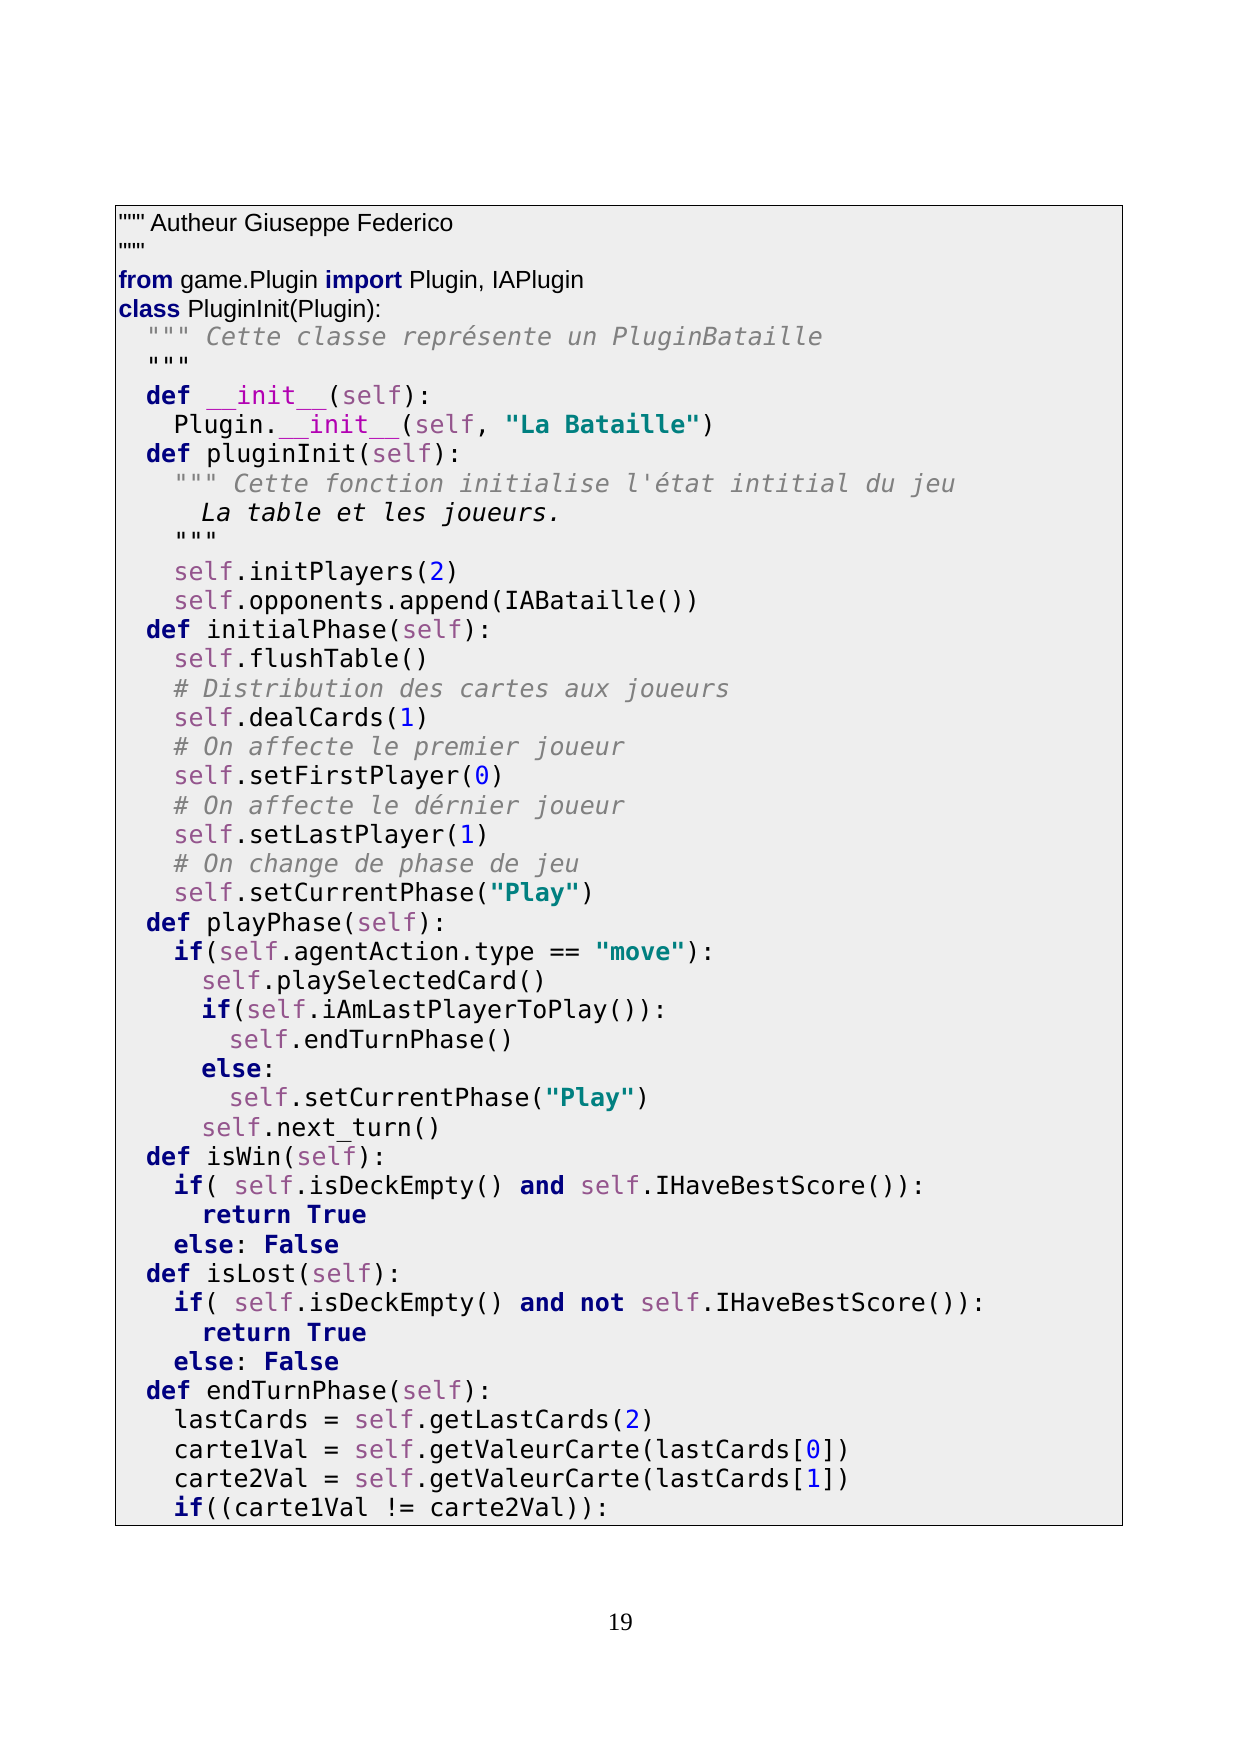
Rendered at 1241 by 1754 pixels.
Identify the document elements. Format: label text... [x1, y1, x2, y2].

text def endTurnPhase(self): [116, 1373, 1122, 1402]
text self.dealCards(1) [116, 700, 1122, 729]
text """ [116, 348, 1122, 378]
text from game.Plugin import Plugin, IAPlugin [116, 262, 1122, 291]
text if( self.isDeckEmpty() and not self.IHaveBestScore()): [116, 1285, 1122, 1314]
text def isWin(self): [116, 1139, 1122, 1168]
text carte2Val = self.getValeurCarte(lastCards[1]) [116, 1461, 1122, 1490]
text self.playSelectedCard() [116, 963, 1122, 992]
text lastCards = self.getLastCards(2) [116, 1402, 1122, 1432]
text else: False [116, 1227, 1122, 1256]
text self.setLastPlayer(1) [116, 817, 1122, 846]
text self.flushTable() [116, 641, 1122, 671]
text self.setCurrentPhase("Play") [116, 1080, 1122, 1109]
text def pluginInit(self): [116, 436, 1122, 466]
text def isLost(self): [116, 1256, 1122, 1285]
text class PluginInit(Plugin): [116, 291, 1122, 319]
text """ [116, 234, 1122, 262]
text self.opponents.append(IABataille()) [116, 583, 1122, 612]
text if(self.agentAction.type == "move"): [116, 934, 1122, 963]
text # On affecte le premier joueur [116, 729, 1122, 758]
text """ Cette fonction initialise l'état intitial du jeu [116, 466, 1122, 495]
text else: False [116, 1344, 1122, 1373]
text else: [116, 1051, 1122, 1080]
text return True [116, 1197, 1122, 1227]
text def playPhase(self): [116, 905, 1122, 934]
text """ Autheur Giuseppe Federico [116, 206, 1122, 234]
text carte1Val = self.getValeurCarte(lastCards[0]) [116, 1432, 1122, 1461]
text # On affecte le dérnier joueur [116, 788, 1122, 817]
text self.next_turn() [116, 1109, 1122, 1139]
text La table et les joueurs. [116, 495, 1122, 524]
text if(self.iAmLastPlayerToPlay()): [116, 992, 1122, 1022]
text if((carte1Val != carte2Val)): [116, 1490, 1122, 1525]
text # On change de phase de jeu [116, 846, 1122, 875]
text if( self.isDeckEmpty() and self.IHaveBestScore()): [116, 1168, 1122, 1197]
text # Distribution des cartes aux joueurs [116, 671, 1122, 700]
text return True [116, 1314, 1122, 1344]
text """ [116, 524, 1122, 553]
text self.initPlayers(2) [116, 553, 1122, 583]
text self.setCurrentPhase("Play") [116, 875, 1122, 905]
text self.endTurnPhase() [116, 1022, 1122, 1051]
text Plugin.__init__(self, "La Bataille") [116, 407, 1122, 436]
text """ Cette classe représente un PluginBataille [116, 319, 1122, 348]
text def __init__(self): [116, 378, 1122, 407]
text self.setFirstPlayer(0) [116, 758, 1122, 788]
text def initialPhase(self): [116, 612, 1122, 641]
